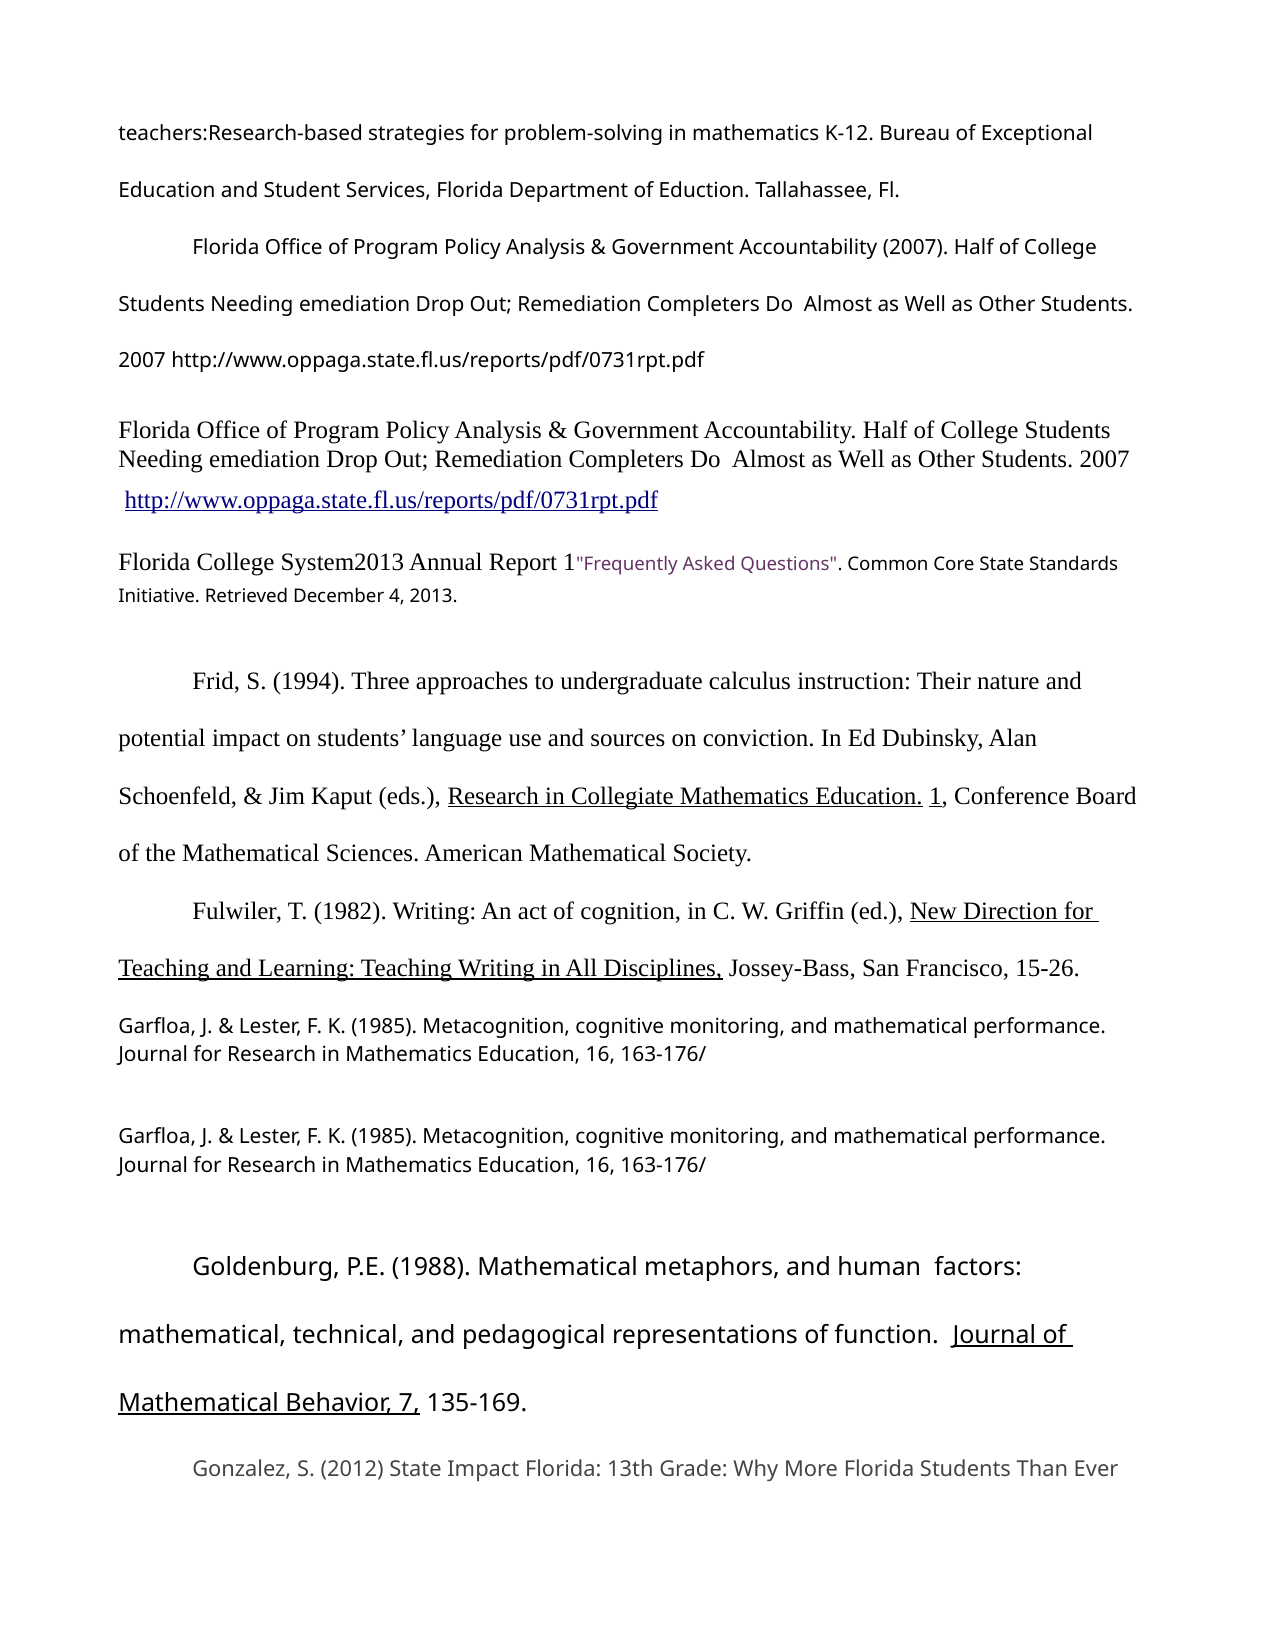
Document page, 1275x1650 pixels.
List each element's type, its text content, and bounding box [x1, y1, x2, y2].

text Gonzalez, S. (2012) State Impact Florida: 13th Grade: Why More Florida Students Than Ever [118, 1453, 1157, 1483]
text Fulwiler, T. (1982). Writing: An act of cognition, in C. W. Griffin (ed.), New Direction for Teaching and Learning: Teaching Writing in All Disciplines, Jossey-Bass, San Francisco, 15-26. [118, 896, 1157, 982]
text Florida College System2013 Annual Report 1"Frequently Asked Questions". Common Core State Standards Initiative. Retrieved December 4, 2013. [118, 542, 1157, 608]
text teachers:Research-based strategies for problem-solving in mathematics K-12. Bureau of Exceptional Education and Student Services, Florida Department of Eduction. Tallahassee, Fl. [118, 118, 1157, 203]
text http://www.oppaga.state.fl.us/reports/pdf/0731rpt.pdf [118, 485, 1157, 514]
text Florida Office of Program Policy Analysis & Government Accountability (2007). Half of College Students Needing emediation Drop Out; Remediation Completers Do Almost as Well as Other Students. 2007 http://www.oppaga.state.fl.us/reports/pdf/0731rpt.pdf [118, 232, 1157, 374]
text Florida Office of Program Policy Analysis & Government Accountability. Half of College Students Needing emediation Drop Out; Remediation Completers Do Almost as Well as Other Students. 2007 [118, 415, 1157, 472]
text Garfloa, J. & Lester, F. K. (1985). Metacognition, cognitive monitoring, and mathematical performance. Journal for Research in Mathematics Education, 16, 163-176/ [118, 1122, 1157, 1178]
text Frid, S. (1994). Three approaches to undergraduate calculus instruction: Their nature and potential impact on students’ language use and sources on conviction. In Ed Dubinsky, Alan Schoenfeld, & Jim Kaput (eds.), Research in Collegiate Mathematics Education. 1, Conference Board of the Mathematical Sciences. American Mathematical Society. [118, 666, 1157, 867]
text Garfloa, J. & Lester, F. K. (1985). Metacognition, cognitive monitoring, and mathematical performance. Journal for Research in Mathematics Education, 16, 163-176/ [118, 1011, 1157, 1068]
text Goldenburg, P.E. (1988). Mathematical metaphors, and human factors: mathematical, technical, and pedagogical representations of function. Journal of Mathematical Behavior, 7, 135-169. [118, 1248, 1157, 1419]
